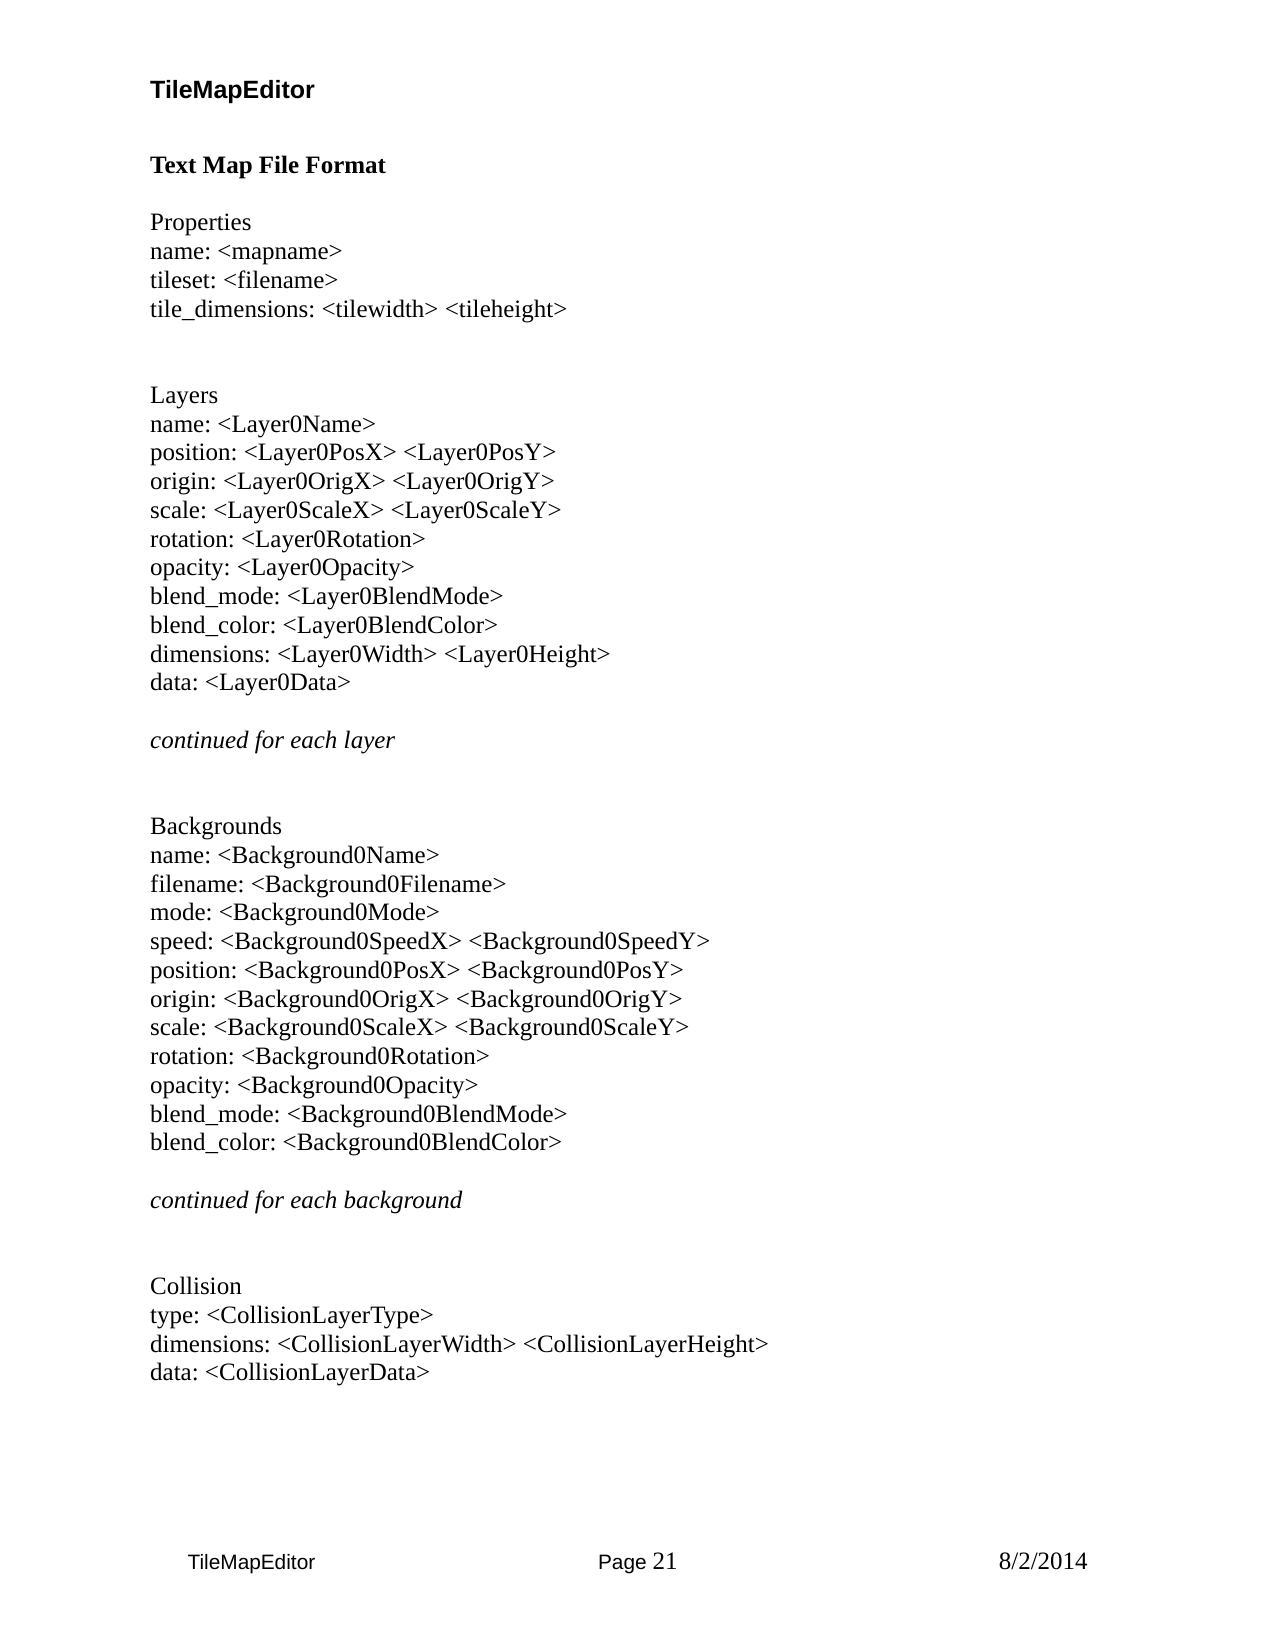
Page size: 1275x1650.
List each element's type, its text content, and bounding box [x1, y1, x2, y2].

text dimensions: <Layer0Width> <Layer0Height> [150, 639, 1125, 667]
text filename: <Background0Filename> [150, 869, 1125, 897]
text tileset: <filename> [150, 265, 1125, 294]
text position: <Layer0PosX> <Layer0PosY> [150, 437, 1125, 466]
text data: <CollisionLayerData> [150, 1357, 1125, 1386]
text name: <Background0Name> [150, 840, 1125, 869]
text opacity: <Background0Opacity> [150, 1070, 1125, 1099]
text origin: <Layer0OrigX> <Layer0OrigY> [150, 466, 1125, 495]
text Backgrounds [150, 811, 1125, 840]
text blend_mode: <Layer0BlendMode> blend_color: <Layer0BlendColor> [150, 581, 1125, 639]
text scale: <Background0ScaleX> <Background0ScaleY> [150, 1012, 1125, 1041]
text type: <CollisionLayerType> [150, 1300, 1125, 1329]
text blend_color: <Background0BlendColor> [150, 1127, 1125, 1156]
text tile_dimensions: <tilewidth> <tileheight> [150, 294, 1125, 322]
text blend_mode: <Background0BlendMode> [150, 1099, 1125, 1127]
text dimensions: <CollisionLayerWidth> <CollisionLayerHeight> [150, 1329, 1125, 1357]
text Properties [150, 207, 1125, 236]
text opacity: <Layer0Opacity> [150, 552, 1125, 581]
text Collision [150, 1271, 1125, 1300]
text name: <Layer0Name> [150, 409, 1125, 437]
text data: <Layer0Data> [150, 667, 1125, 696]
text Text Map File Format [150, 150, 1125, 179]
text mode: <Background0Mode> [150, 897, 1125, 926]
text Layers [150, 380, 1125, 409]
text rotation: <Background0Rotation> [150, 1041, 1125, 1070]
text scale: <Layer0ScaleX> <Layer0ScaleY> [150, 495, 1125, 524]
text continued for each layer [150, 725, 1125, 754]
text continued for each background [150, 1185, 1125, 1214]
text speed: <Background0SpeedX> <Background0SpeedY> [150, 926, 1125, 955]
text rotation: <Layer0Rotation> [150, 524, 1125, 552]
text origin: <Background0OrigX> <Background0OrigY> [150, 984, 1125, 1012]
text position: <Background0PosX> <Background0PosY> [150, 955, 1125, 984]
text name: <mapname> [150, 236, 1125, 265]
